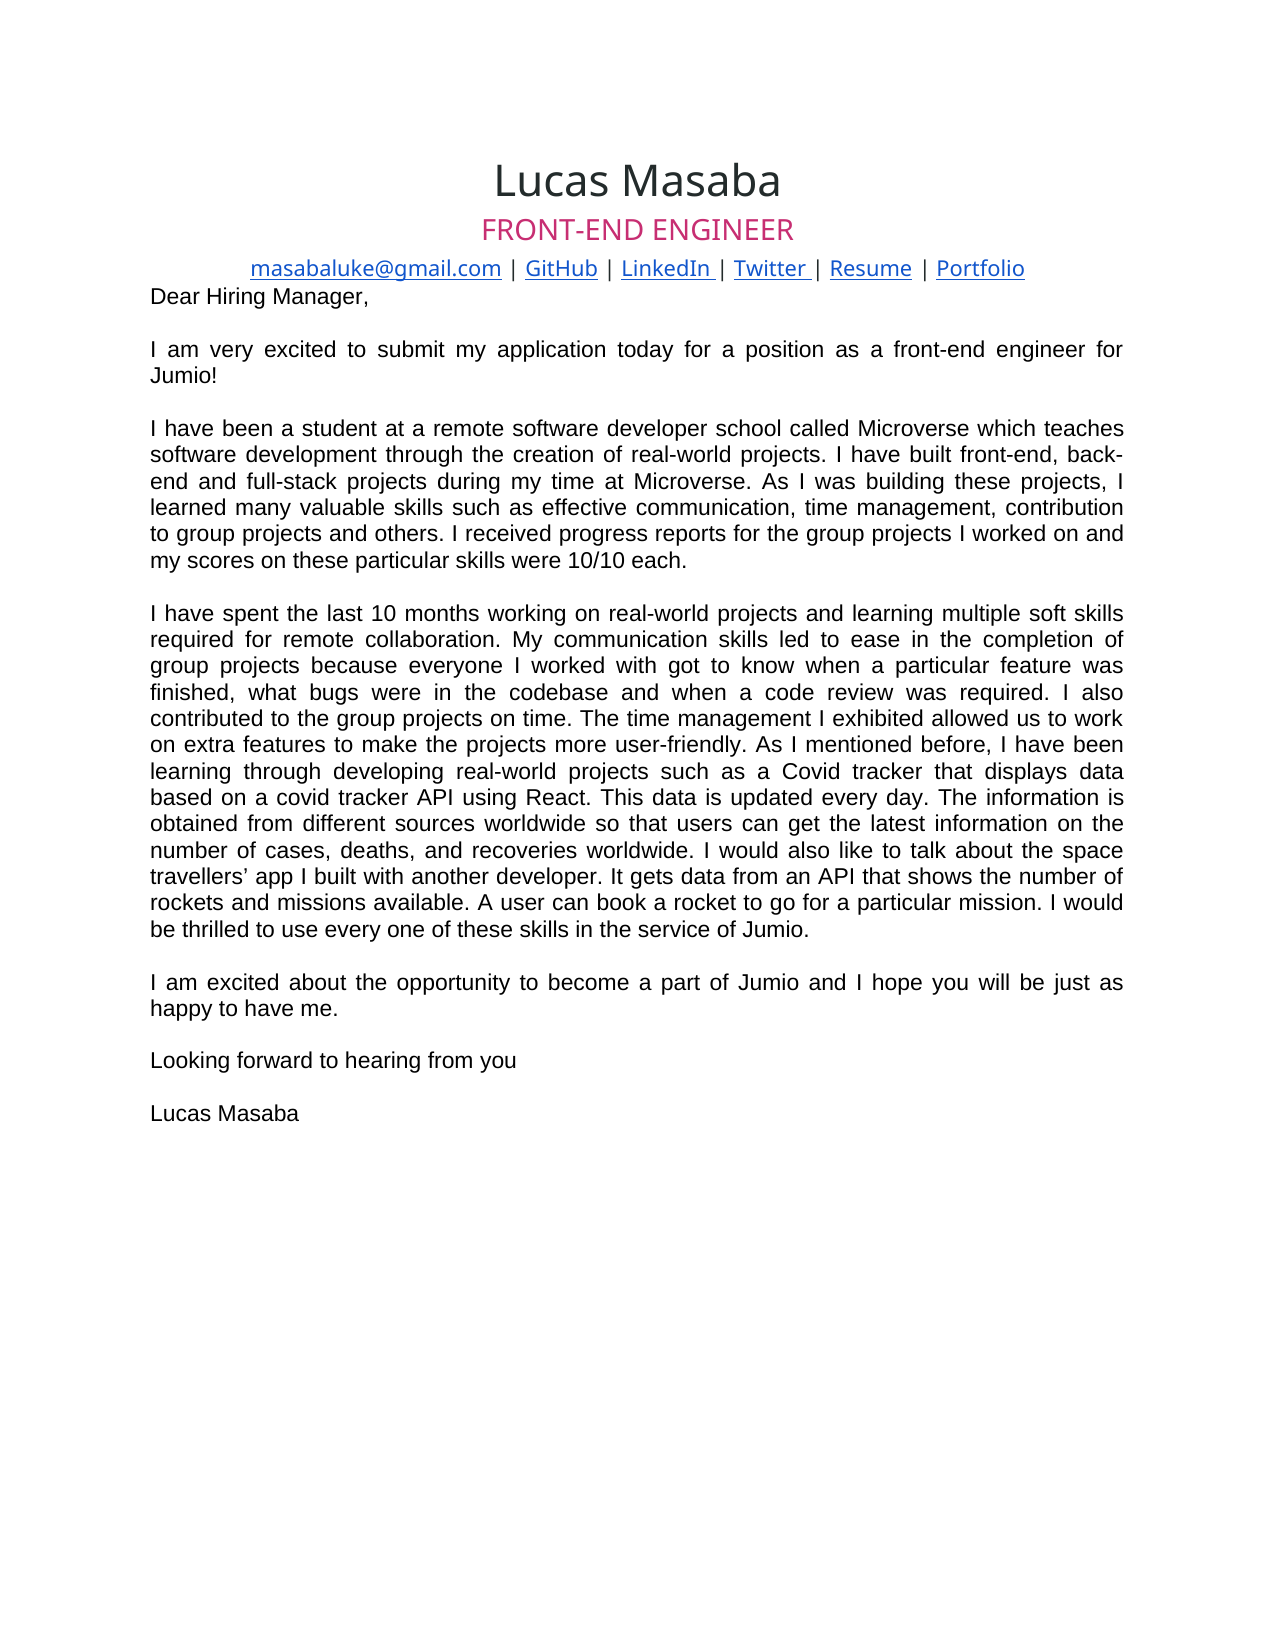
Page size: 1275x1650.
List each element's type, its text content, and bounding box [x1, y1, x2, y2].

text Looking forward to hearing from you [150, 1047, 1125, 1074]
text Lucas Masaba [150, 1100, 1125, 1127]
text I am very excited to submit my application today for a position as a front-end engineer for Jumio! [150, 336, 1125, 389]
text I have been a student at a remote software developer school called Microverse which teaches software development through the creation of real-world projects. I have built front-end, back-end and full-stack projects during my time at Microverse. As I was building these projects, I learned many valuable skills such as effective communication, time management, contribution to group projects and others. I received progress reports for the group projects I worked on and my scores on these particular skills were 10/10 each. [150, 415, 1125, 573]
text masabaluke@gmail.com | GitHub | LinkedIn | Twitter | Resume | Portfolio [150, 253, 1125, 283]
text I have spent the last 10 months working on real-world projects and learning multiple soft skills required for remote collaboration. My communication skills led to ease in the completion of group projects because everyone I worked with got to know when a particular feature was finished, what bugs were in the codebase and when a code review was required. I also contributed to the group projects on time. The time management I exhibited allowed us to work on extra features to make the projects more user-friendly. As I mentioned before, I have been learning through developing real-world projects such as a Covid tracker that displays data based on a covid tracker API using React. This data is updated every day. The information is obtained from different sources worldwide so that users can get the latest information on the number of cases, deaths, and recoveries worldwide. I would also like to talk about the space travellers’ app I built with another developer. It gets data from an API that shows the number of rockets and missions available. A user can book a rocket to go for a particular mission. I would be thrilled to use every one of these skills in the service of Jumio. [150, 599, 1125, 942]
text Lucas Masaba [150, 150, 1125, 209]
text Dear Hiring Manager, [150, 283, 1125, 309]
text FRONT-END ENGINEER [150, 209, 1125, 249]
text I am excited about the opportunity to become a part of Jumio and I hope you will be just as happy to have me. [150, 968, 1125, 1021]
